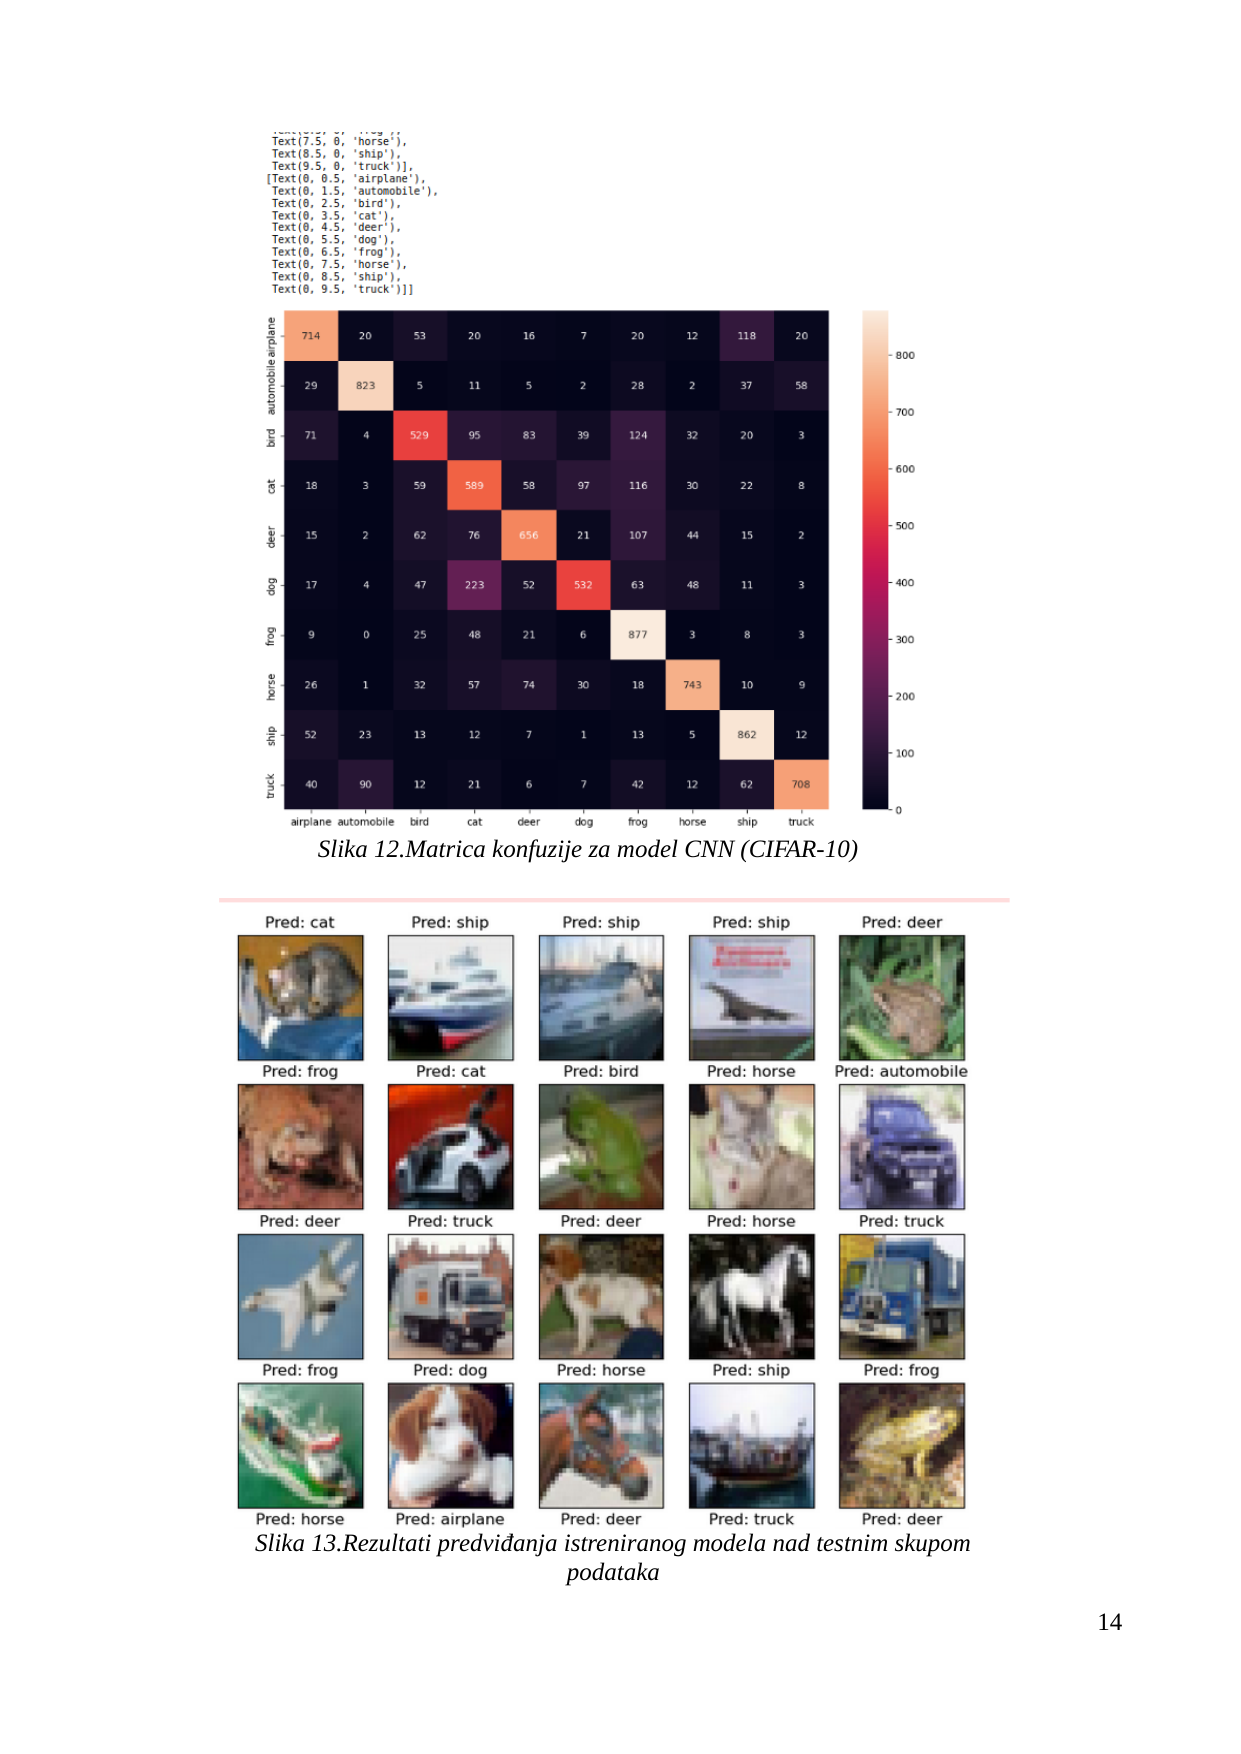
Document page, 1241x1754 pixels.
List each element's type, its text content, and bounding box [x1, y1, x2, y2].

text Slika 13.Rezultati predviđanja istreniranog modela nad testnim skupom podataka [219, 1529, 1009, 1586]
text Slika 12.Matrica konfuzije za model CNN (CIFAR-10) [233, 834, 944, 863]
picture [218, 898, 1010, 1529]
picture [190, 132, 988, 834]
